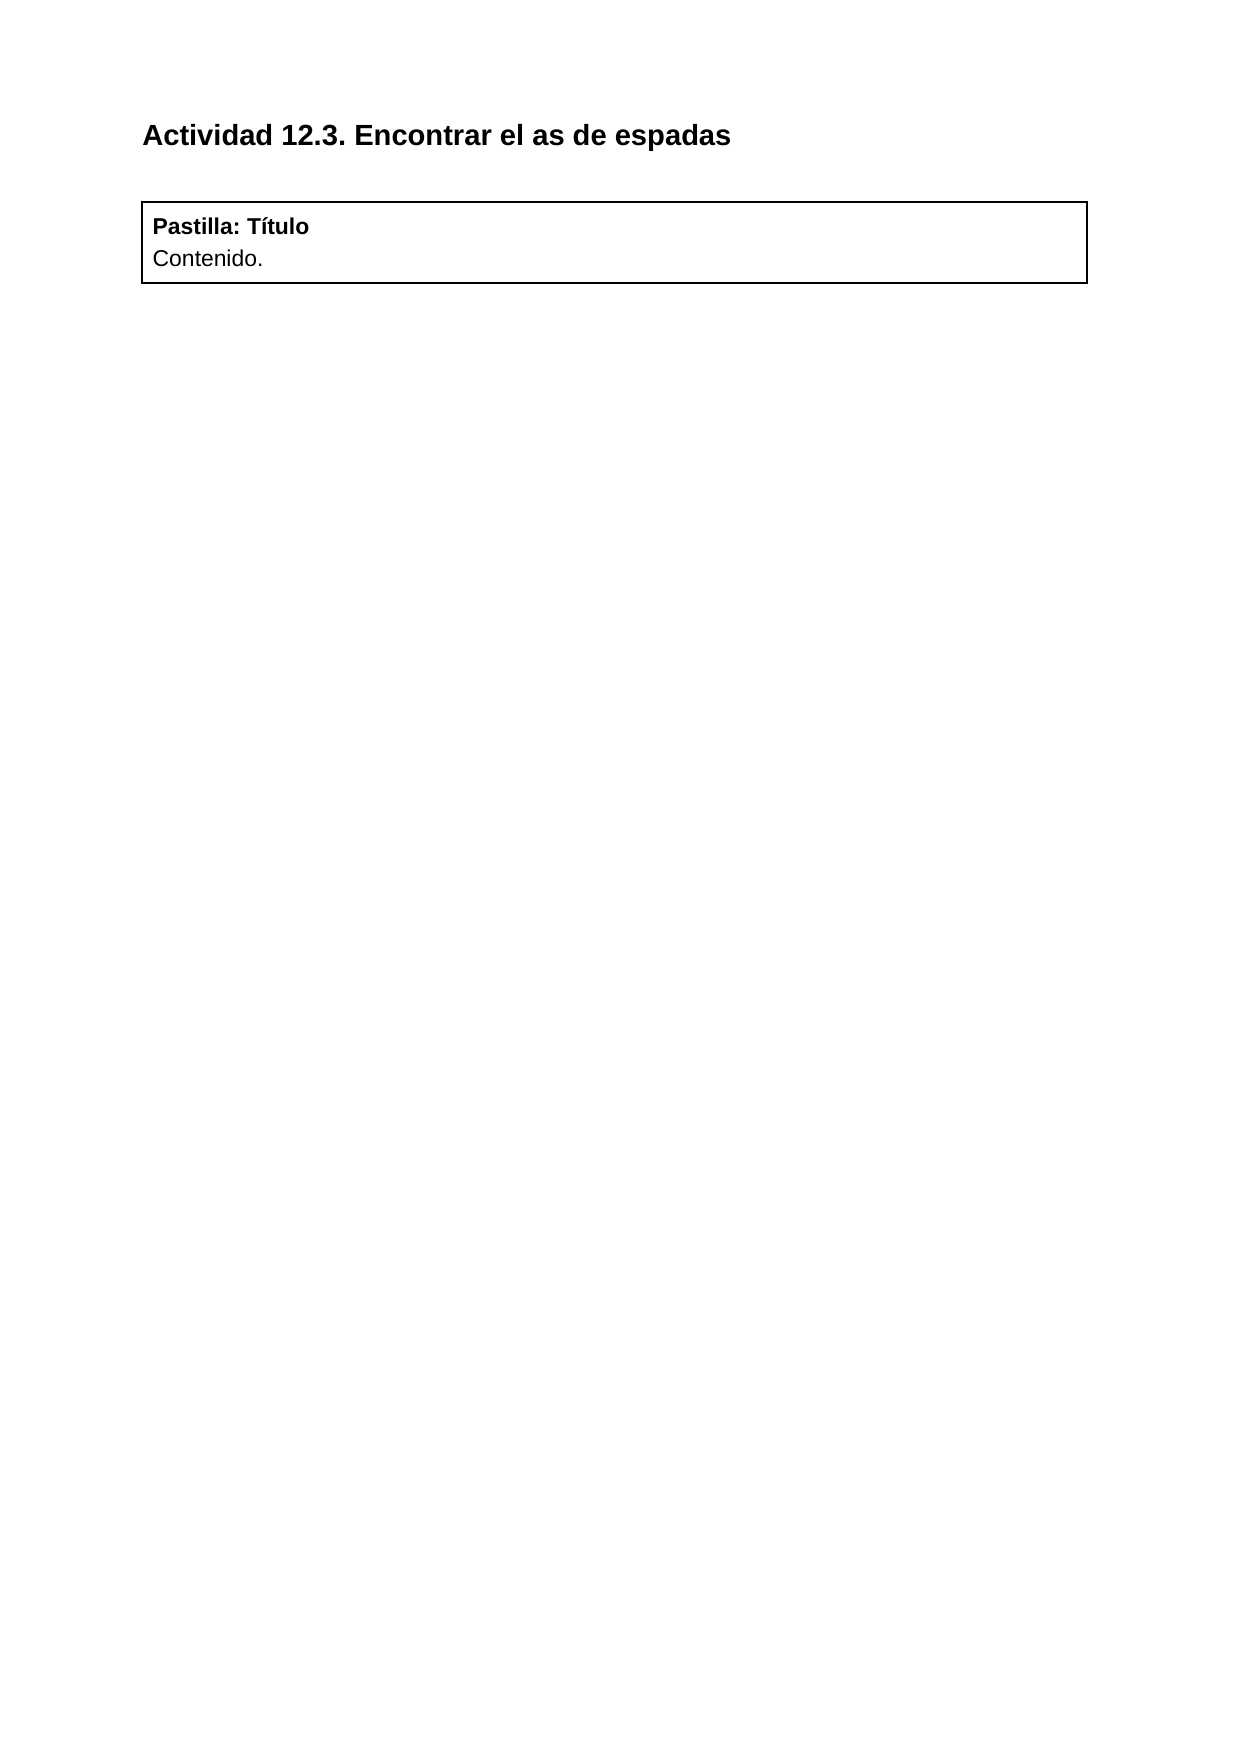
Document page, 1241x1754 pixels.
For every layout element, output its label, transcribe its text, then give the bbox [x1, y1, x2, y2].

text Actividad 12.3. Encontrar el as de espadas [142, 118, 1087, 152]
table_header Pastilla: Título Contenido. [143, 203, 1086, 282]
